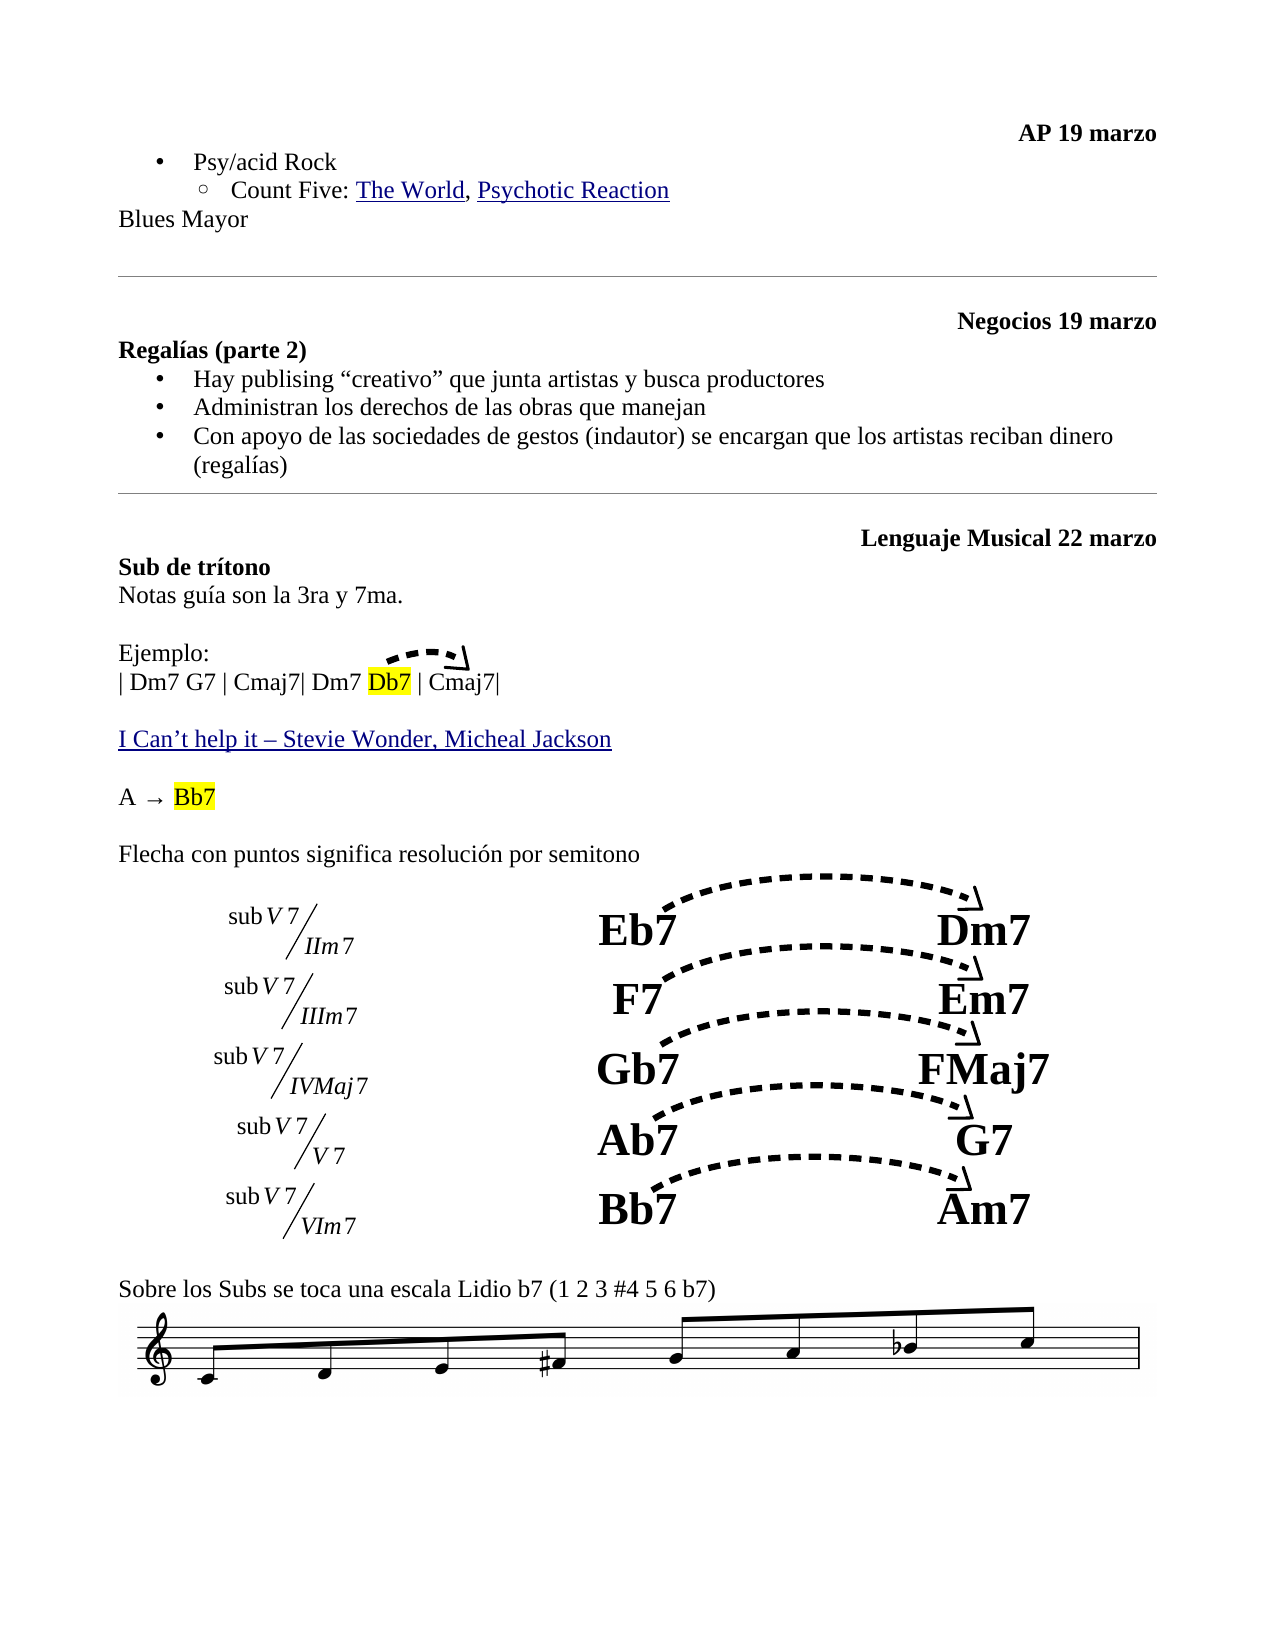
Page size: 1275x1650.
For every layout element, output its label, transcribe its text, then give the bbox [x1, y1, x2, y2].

list Count Five: The World, Psychotic Reaction [193, 176, 1157, 204]
text Sobre los Subs se toca una escala Lidio b7 (1 2 3 #4 5 6 b7) [118, 1274, 1157, 1303]
text Negocios 19 marzo [118, 306, 1157, 335]
text Notas guía son la 3ra y 7ma. [118, 580, 1157, 609]
table_cell FMaj7 [811, 1036, 1157, 1106]
text Ejemplo: [118, 638, 1157, 667]
list Psy/acid Rock [156, 147, 1157, 176]
text Flecha con puntos significa resolución por semitono [118, 839, 1157, 868]
table_cell Ab7 [464, 1106, 811, 1176]
list Hay publising “creativo” que junta artistas y busca productores [156, 364, 1157, 392]
text Lenguaje Musical 22 marzo [118, 523, 1157, 552]
table_cell [118, 1106, 464, 1176]
table_cell G7 [811, 1106, 1157, 1176]
table_cell Bb7 [464, 1176, 811, 1246]
table_cell [118, 1036, 464, 1106]
table_header Dm7 [811, 897, 1157, 966]
picture [118, 1303, 1157, 1397]
text AP 19 marzo [118, 118, 1157, 147]
text I Can’t help it – Stevie Wonder, Micheal Jackson [118, 724, 1157, 753]
table_cell Em7 [811, 966, 1157, 1036]
table_cell Gb7 [464, 1036, 811, 1106]
table_cell [118, 1176, 464, 1246]
list Con apoyo de las sociedades de gestos (indautor) se encargan que los artistas reciban dinero (regalías) [156, 421, 1157, 479]
text Blues Mayor [118, 204, 1157, 233]
table_cell [118, 966, 464, 1036]
table_header [118, 897, 464, 966]
text Regalías (parte 2) [118, 335, 1157, 364]
text Sub de trítono [118, 552, 1157, 580]
text A → Bb7 [118, 782, 1157, 810]
table_cell F7 [464, 966, 811, 1036]
list Administran los derechos de las obras que manejan [156, 392, 1157, 421]
table_cell Am7 [811, 1176, 1157, 1246]
table_header Eb7 [464, 897, 811, 966]
text | Dm7 G7 | Cmaj7| Dm7 Db7 | Cmaj7| [118, 667, 1157, 695]
